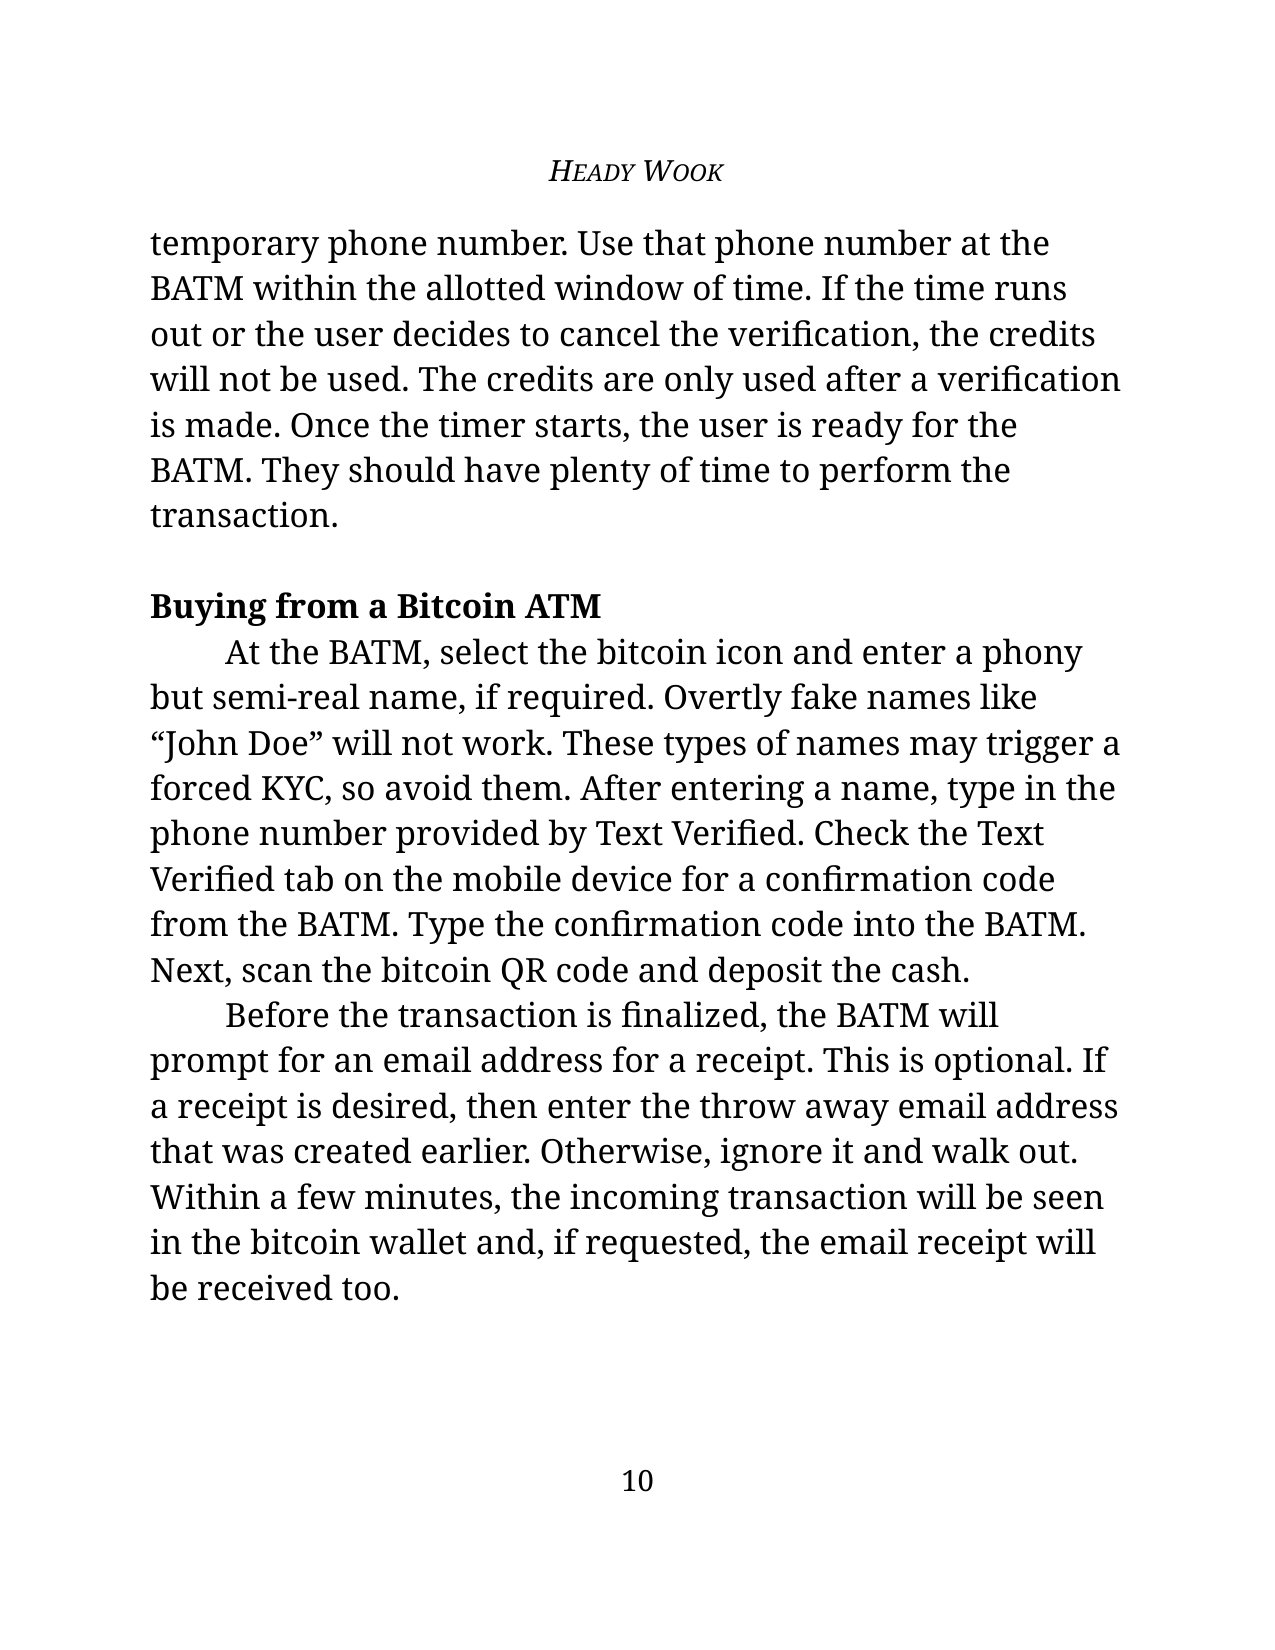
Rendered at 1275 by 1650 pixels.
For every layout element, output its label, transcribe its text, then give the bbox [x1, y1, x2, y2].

text Before the transaction is finalized, the BATM will prompt for an email address for a receipt. This is optional. If a receipt is desired, then enter the throw away email address that was created earlier. Otherwise, ignore it and walk out. Within a few minutes, the incoming transaction will be seen in the bitcoin wallet and, if requested, the email receipt will be received too. [150, 992, 1125, 1310]
text At the BATM, select the bitcoin icon and enter a phony but semi-real name, if required. Overtly fake names like “John Doe” will not work. These types of names may trigger a forced KYC, so avoid them. After entering a name, type in the phone number provided by Text Verified. Check the Text Verified tab on the mobile device for a confirmation code from the BATM. Type the confirmation code into the BATM. Next, scan the bitcoin QR code and deposit the cash. [150, 628, 1125, 992]
text temporary phone number. Use that phone number at the BATM within the allotted window of time. If the time runs out or the user decides to cancel the verification, the credits will not be used. The credits are only used after a verification is made. Once the timer starts, the user is ready for the BATM. They should have plenty of time to perform the transaction. [150, 220, 1125, 538]
subtitle Buying from a Bitcoin ATM [150, 583, 1125, 628]
